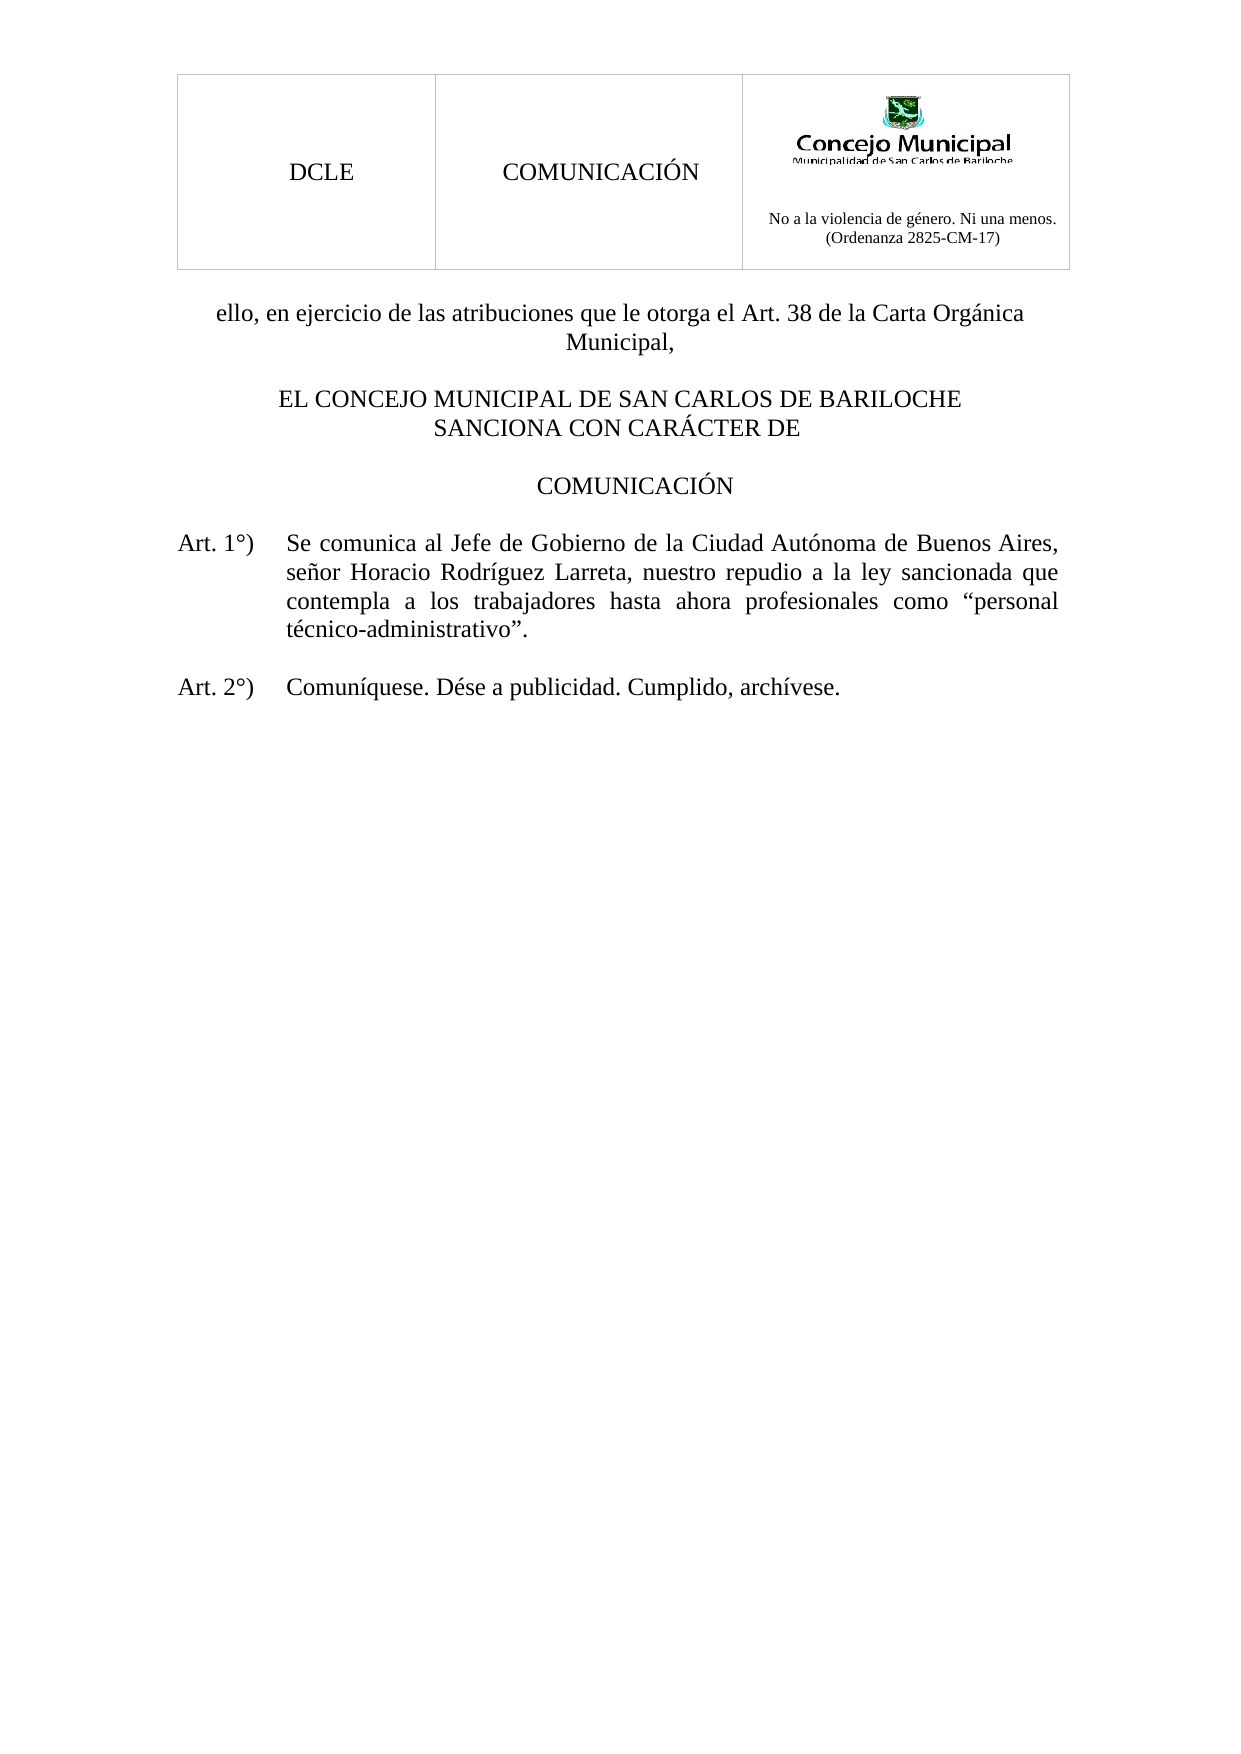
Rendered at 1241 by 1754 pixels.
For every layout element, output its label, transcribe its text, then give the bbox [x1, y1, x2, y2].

text SANCIONA CON CARÁCTER DE [177, 413, 1063, 442]
table_header Art. 1°) [170, 528, 279, 672]
table_cell Comuníquese. Dése a publicidad. Cumplido, archívese. [279, 672, 1057, 729]
table_header Se comunica al Jefe de Gobierno de la Ciudad Autónoma de Buenos Aires, señor Horacio Rodríguez Larreta, nuestro repudio a la ley sancionada que contempla a los trabajadores hasta ahora profesionales como “personal técnico-administrativo”. [279, 528, 1057, 672]
text EL CONCEJO MUNICIPAL DE SAN CARLOS DE BARILOCHE [177, 384, 1063, 413]
table_cell Art. 2°) [170, 672, 279, 729]
text ello, en ejercicio de las atribuciones que le otorga el Art. 38 de la Carta Orgánica Municipal, [177, 298, 1063, 356]
text COMUNICACIÓN [177, 471, 1093, 499]
